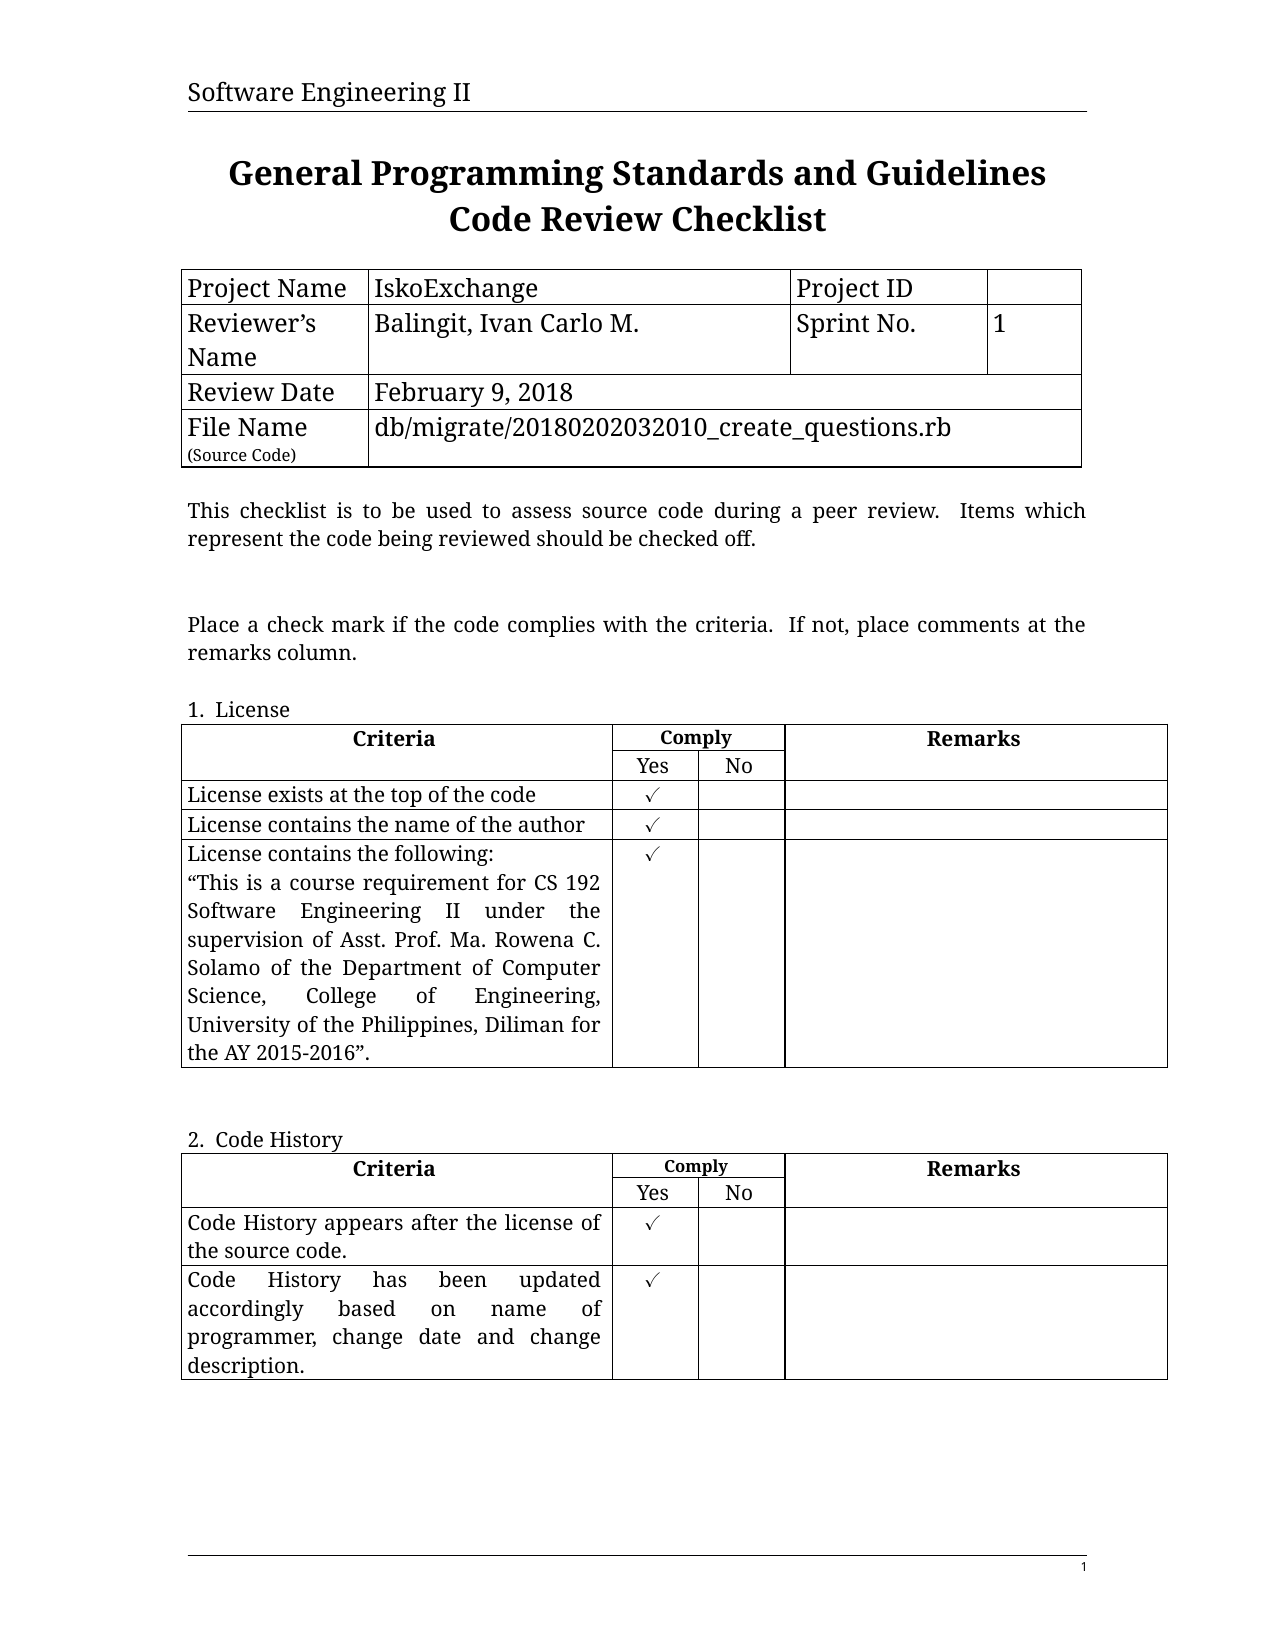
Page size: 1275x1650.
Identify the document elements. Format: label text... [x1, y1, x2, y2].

table_cell Review Date [182, 375, 368, 409]
table_header Remarks [786, 725, 1167, 779]
table_cell [786, 1266, 1167, 1379]
table_cell ✓ [613, 840, 698, 1067]
table_cell ✓ [613, 781, 698, 809]
table_header IskoExchange [369, 270, 790, 304]
text This checklist is to be used to assess source code during a peer review. Items which represent the code being reviewed should be checked off. [187, 496, 1087, 553]
table_cell [699, 810, 784, 838]
table_cell Yes [613, 1178, 698, 1207]
table_header Comply [613, 1154, 784, 1177]
table_header Project Name [182, 270, 368, 304]
table_cell 1 [988, 305, 1081, 373]
table_cell File Name (Source Code) [182, 410, 368, 466]
table_cell [786, 781, 1167, 809]
table_cell db/migrate/20180202032010_create_questions.rb [369, 410, 1081, 466]
table_header Criteria [182, 725, 612, 779]
table_cell [786, 840, 1167, 1067]
table_cell Balingit, Ivan Carlo M. [369, 305, 790, 373]
text General Programming Standards and Guidelines Code Review Checklist [187, 150, 1087, 241]
text 1. License [187, 695, 1087, 723]
table_header Remarks [786, 1154, 1167, 1207]
table_cell [699, 781, 784, 809]
table_cell No [699, 1178, 784, 1207]
table_cell Code History has been updated accordingly based on name of programmer, change date and change description. [182, 1266, 612, 1379]
table_cell February 9, 2018 [369, 375, 1081, 409]
table_cell [786, 810, 1167, 838]
table_cell ✓ [613, 1266, 698, 1379]
table_header Project ID [791, 270, 987, 304]
table_cell License exists at the top of the code [182, 781, 612, 809]
table_cell [786, 1208, 1167, 1264]
table_cell ✓ [613, 1208, 698, 1264]
table_cell [699, 1208, 784, 1264]
table_cell License contains the following: “This is a course requirement for CS 192 Software Engineering II under the supervision of Asst. Prof. Ma. Rowena C. Solamo of the Department of Computer Science, College of Engineering, University of the Philippines, Diliman for the AY 2015-2016”. [182, 840, 612, 1067]
table_cell ✓ [613, 810, 698, 838]
table_cell Reviewer’s Name [182, 305, 368, 373]
table_header Comply [613, 725, 784, 750]
table_header Criteria [182, 1154, 612, 1207]
table_cell No [699, 751, 784, 779]
table_cell [699, 1266, 784, 1379]
table_cell Code History appears after the license of the source code. [182, 1208, 612, 1264]
table_cell Yes [613, 751, 698, 779]
table_cell [699, 840, 784, 1067]
table_cell License contains the name of the author [182, 810, 612, 838]
table_header [988, 270, 1081, 304]
text Place a check mark if the code complies with the criteria. If not, place comments at the remarks column. [187, 610, 1087, 667]
text 2. Code History [187, 1125, 1087, 1153]
table_cell Sprint No. [791, 305, 987, 373]
